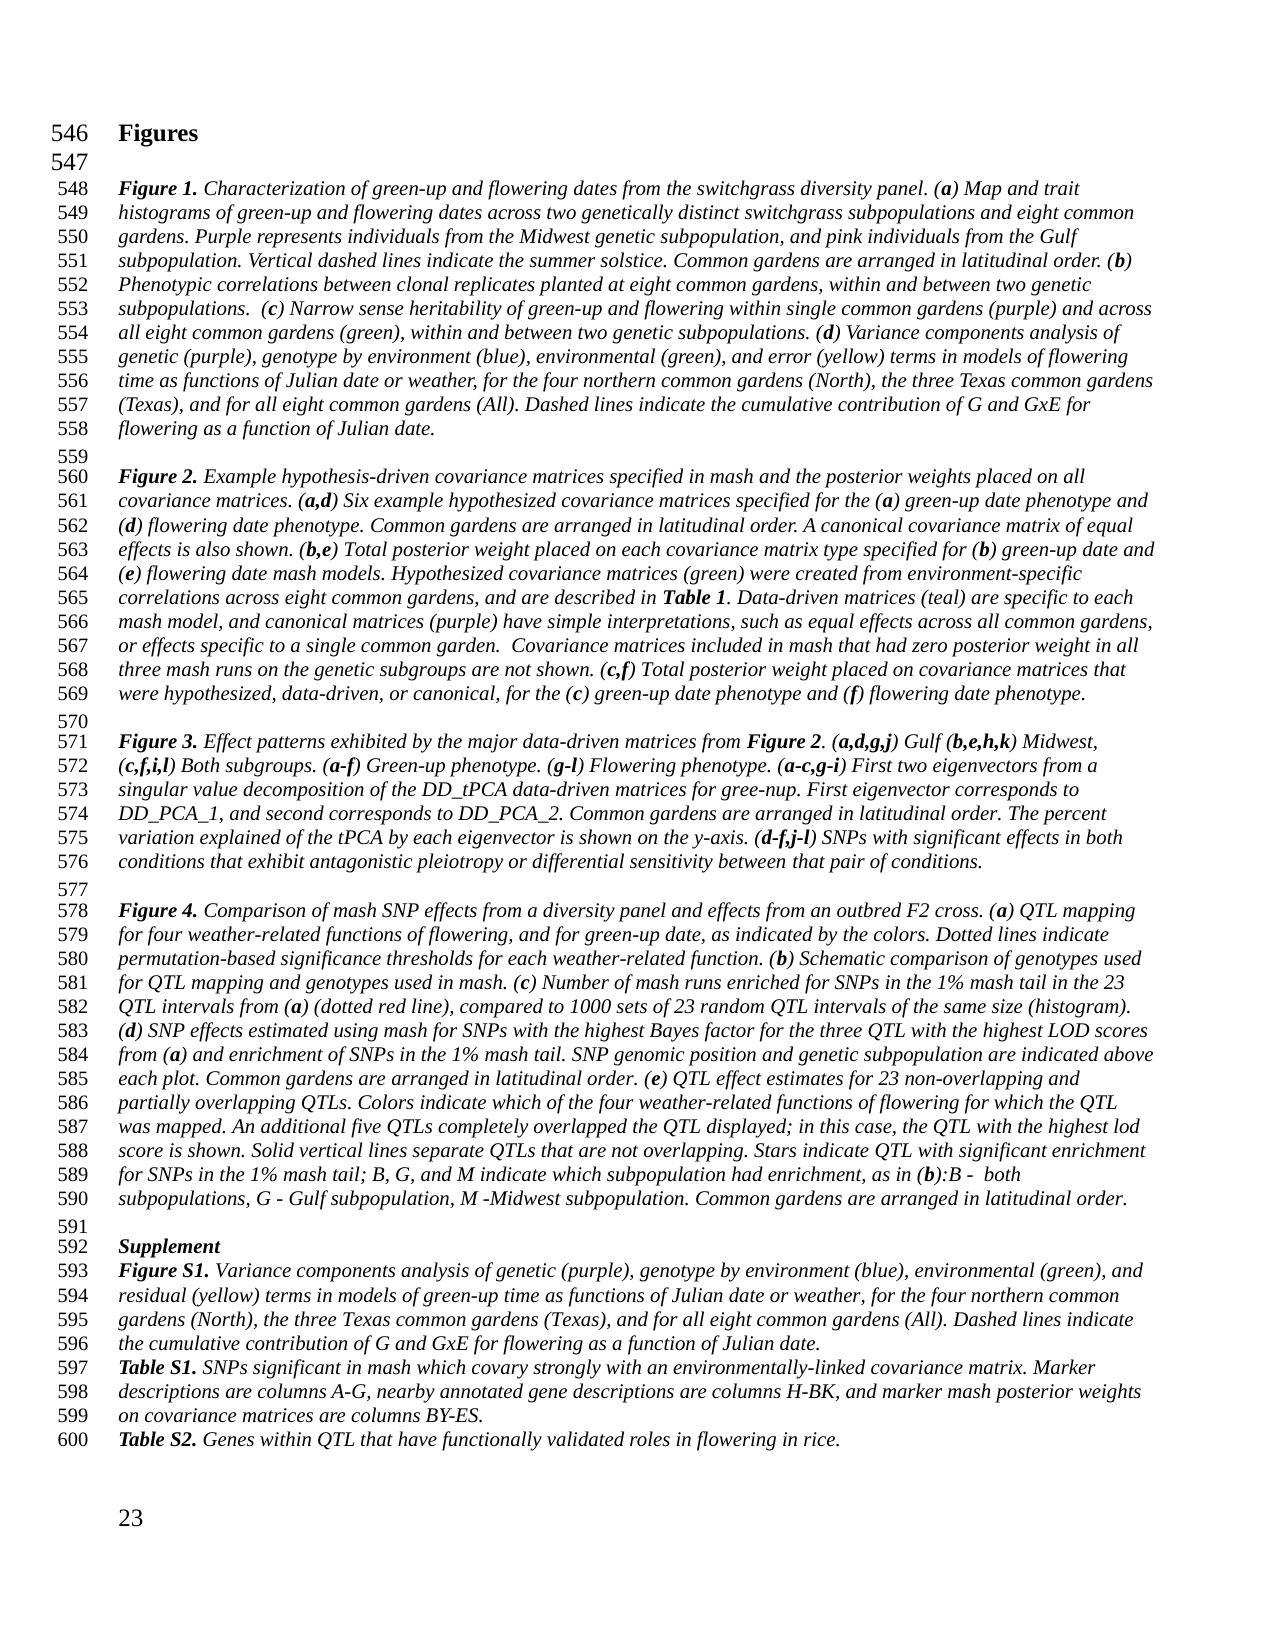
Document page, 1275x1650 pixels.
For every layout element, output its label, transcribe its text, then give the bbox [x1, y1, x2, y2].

text Figure 3. Effect patterns exhibited by the major data-driven matrices from Figure 2. (a,d,g,j) Gulf (b,e,h,k) Midwest, (c,f,i,l) Both subgroups. (a-f) Green-up phenotype. (g-l) Flowering phenotype. (a-c,g-i) First two eigenvectors from a singular value decomposition of the DD_tPCA data-driven matrices for gree-nup. First eigenvector corresponds to DD_PCA_1, and second corresponds to DD_PCA_2. Common gardens are arranged in latitudinal order. The percent variation explained of the tPCA by each eigenvector is shown on the y-axis. (d-f,j-l) SNPs with significant effects in both conditions that exhibit antagonistic pleiotropy or differential sensitivity between that pair of conditions. [118, 729, 1157, 873]
text Table S2. Genes within QTL that have functionally validated roles in flowering in rice. [118, 1427, 1157, 1451]
text Figure 4. Comparison of mash SNP effects from a diversity panel and effects from an outbred F2 cross. (a) QTL mapping for four weather-related functions of flowering, and for green-up date, as indicated by the colors. Dotted lines indicate permutation-based significance thresholds for each weather-related function. (b) Schematic comparison of genotypes used for QTL mapping and genotypes used in mash. (c) Number of mash runs enriched for SNPs in the 1% mash tail in the 23 QTL intervals from (a) (dotted red line), compared to 1000 sets of 23 random QTL intervals of the same size (histogram). (d) SNP effects estimated using mash for SNPs with the highest Bayes factor for the three QTL with the highest LOD scores from (a) and enrichment of SNPs in the 1% mash tail. SNP genomic position and genetic subpopulation are indicated above each plot. Common gardens are arranged in latitudinal order. (e) QTL effect estimates for 23 non-overlapping and partially overlapping QTLs. Colors indicate which of the four weather-related functions of flowering for which the QTL was mapped. An additional five QTLs completely overlapped the QTL displayed; in this case, the QTL with the highest lod score is shown. Solid vertical lines separate QTLs that are not overlapping. Stars indicate QTL with significant enrichment for SNPs in the 1% mash tail; B, G, and M indicate which subpopulation had enrichment, as in (b):B - both subpopulations, G - Gulf subpopulation, M -Midwest subpopulation. Common gardens are arranged in latitudinal order. [118, 897, 1157, 1210]
text Table S1. SNPs significant in mash which covary strongly with an environmentally-linked covariance matrix. Marker descriptions are columns A-G, nearby annotated gene descriptions are columns H-BK, and marker mash posterior weights on covariance matrices are columns BY-ES. [118, 1355, 1157, 1427]
text Figure 1. Characterization of green-up and flowering dates from the switchgrass diversity panel. (a) Map and trait histograms of green-up and flowering dates across two genetically distinct switchgrass subpopulations and eight common gardens. Purple represents individuals from the Midwest genetic subpopulation, and pink individuals from the Gulf subpopulation. Vertical dashed lines indicate the summer solstice. Common gardens are arranged in latitudinal order. (b) Phenotypic correlations between clonal replicates planted at eight common gardens, within and between two genetic subpopulations. (c) Narrow sense heritability of green-up and flowering within single common gardens (purple) and across all eight common gardens (green), within and between two genetic subpopulations. (d) Variance components analysis of genetic (purple), genotype by environment (blue), environmental (green), and error (yellow) terms in models of flowering time as functions of Julian date or weather, for the four northern common gardens (North), the three Texas common gardens (Texas), and for all eight common gardens (All). Dashed lines indicate the cumulative contribution of G and GxE for flowering as a function of Julian date. [118, 176, 1157, 440]
text Figure 2. Example hypothesis-driven covariance matrices specified in mash and the posterior weights placed on all covariance matrices. (a,d) Six example hypothesized covariance matrices specified for the (a) green-up date phenotype and (d) flowering date phenotype. Common gardens are arranged in latitudinal order. A canonical covariance matrix of equal effects is also shown. (b,e) Total posterior weight placed on each covariance matrix type specified for (b) green-up date and (e) flowering date mash models. Hypothesized covariance matrices (green) were created from environment-specific correlations across eight common gardens, and are described in Table 1. Data-driven matrices (teal) are specific to each mash model, and canonical matrices (purple) have simple interpretations, such as equal effects across all common gardens, or effects specific to a single common garden. Covariance matrices included in mash that had zero posterior weight in all three mash runs on the genetic subgroups are not shown. (c,f) Total posterior weight placed on covariance matrices that were hypothesized, data-driven, or canonical, for the (c) green-up date phenotype and (f) flowering date phenotype. [118, 464, 1157, 705]
text Figures [118, 118, 1157, 147]
text Supplement [118, 1234, 1157, 1258]
text Figure S1. Variance components analysis of genetic (purple), genotype by environment (blue), environmental (green), and residual (yellow) terms in models of green-up time as functions of Julian date or weather, for the four northern common gardens (North), the three Texas common gardens (Texas), and for all eight common gardens (All). Dashed lines indicate the cumulative contribution of G and GxE for flowering as a function of Julian date. [118, 1258, 1157, 1355]
